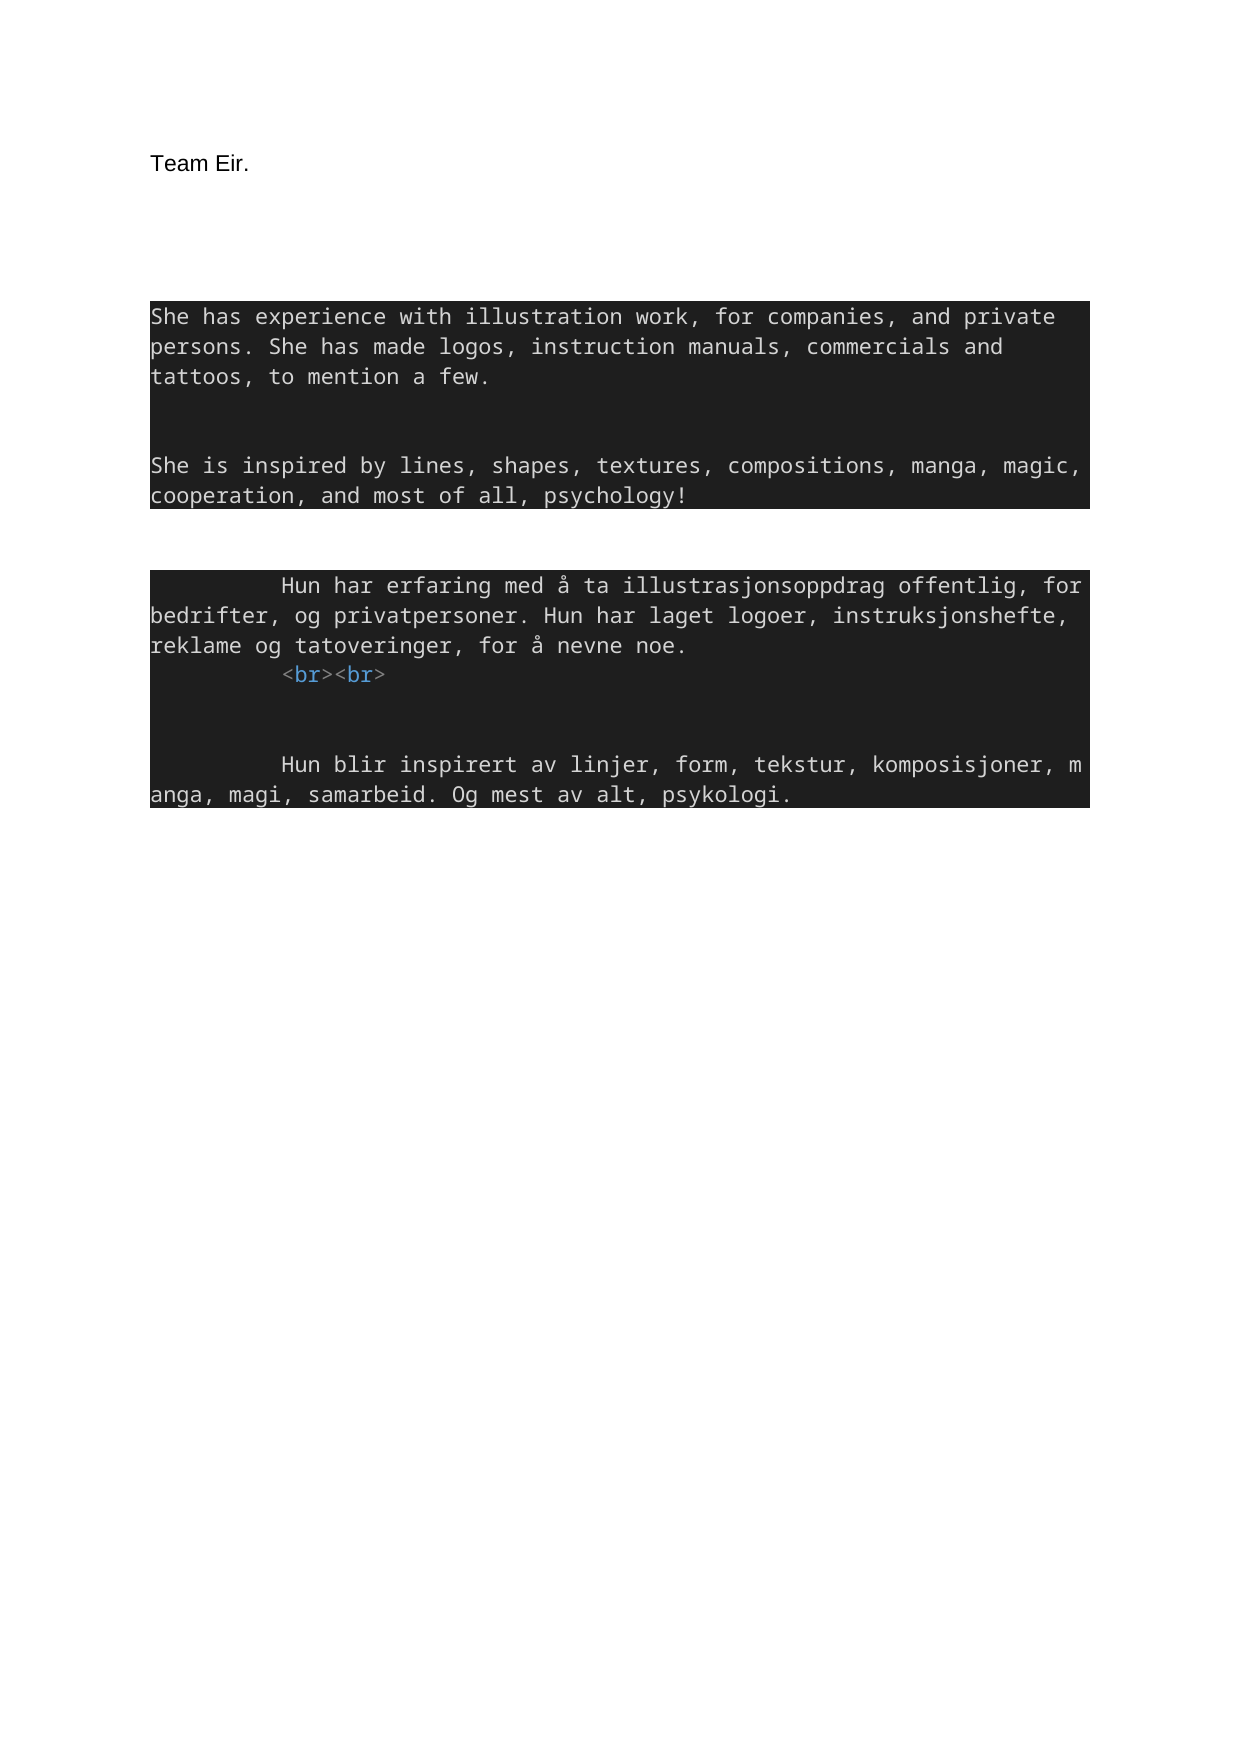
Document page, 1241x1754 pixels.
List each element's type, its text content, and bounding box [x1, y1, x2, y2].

text Team Eir. [150, 150, 1090, 176]
text Hun blir inspirert av linjer, form, tekstur, komposisjoner, manga, magi, samarbeid. Og mest av alt, psykologi. [150, 749, 1090, 808]
text <br><br> [150, 659, 1090, 689]
text Hun har erfaring med å ta illustrasjonsoppdrag offentlig, for bedrifter, og privatpersoner. Hun har laget logoer, instruksjonshefte, reklame og tatoveringer, for å nevne noe. [150, 570, 1090, 659]
text She has experience with illustration work, for companies, and private persons. She has made logos, instruction manuals, commercials and tattoos, to mention a few. She is inspired by lines, shapes, textures, compositions, manga, magic, cooperation, and most of all, psychology! [150, 301, 1090, 509]
